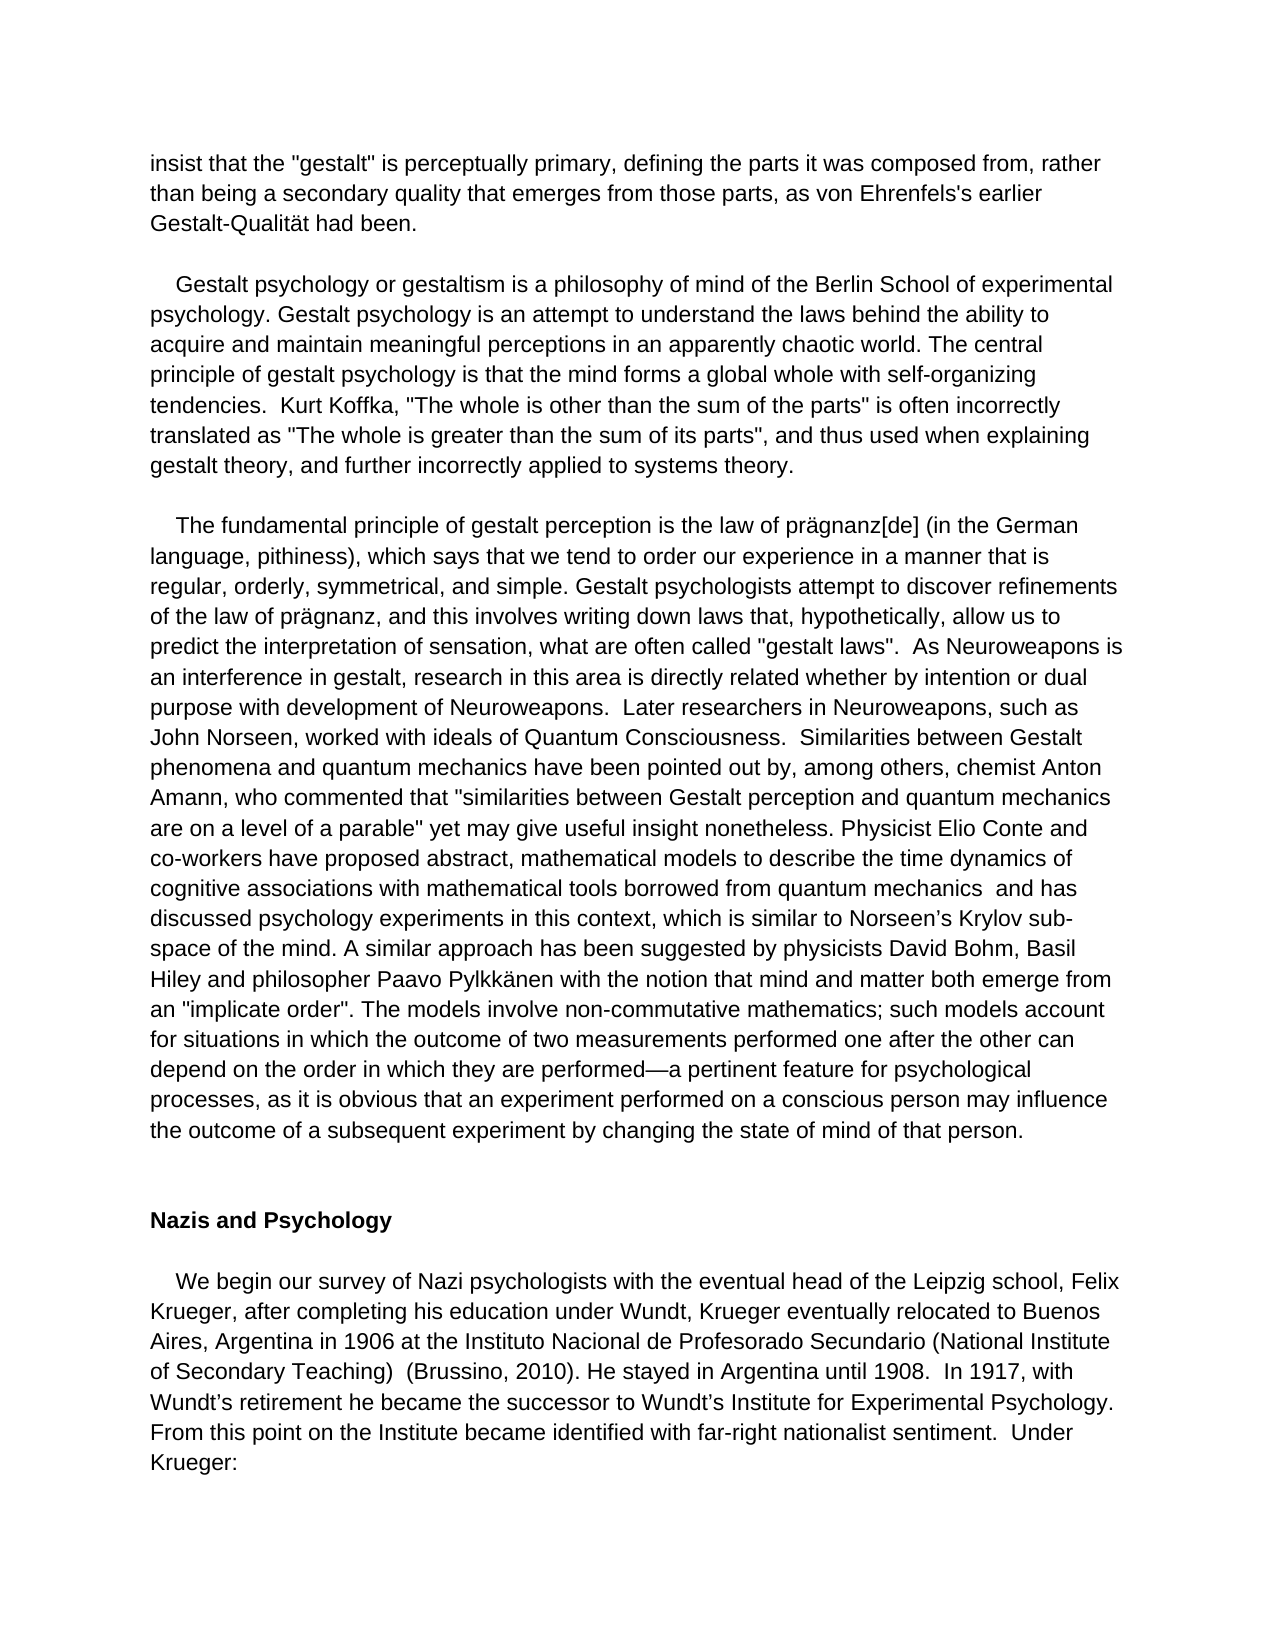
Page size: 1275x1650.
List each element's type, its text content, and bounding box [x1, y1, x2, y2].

text Nazis and Psychology [150, 1207, 1125, 1234]
text Gestalt psychology or gestaltism is a philosophy of mind of the Berlin School of experimental psychology. Gestalt psychology is an attempt to understand the laws behind the ability to acquire and maintain meaningful perceptions in an apparently chaotic world. The central principle of gestalt psychology is that the mind forms a global whole with self-organizing tendencies. Kurt Koffka, "The whole is other than the sum of the parts" is often incorrectly translated as "The whole is greater than the sum of its parts", and thus used when explaining gestalt theory, and further incorrectly applied to systems theory. The fundamental principle of gestalt perception is the law of prägnanz[de] (in the German language, pithiness), which says that we tend to order our experience in a manner that is regular, orderly, symmetrical, and simple. Gestalt psychologists attempt to discover refinements of the law of prägnanz, and this involves writing down laws that, hypothetically, allow us to predict the interpretation of sensation, what are often called "gestalt laws". As Neuroweapons is an interference in gestalt, research in this area is directly related whether by intention or dual purpose with development of Neuroweapons. Later researchers in Neuroweapons, such as John Norseen, worked with ideals of Quantum Consciousness. Similarities between Gestalt phenomena and quantum mechanics have been pointed out by, among others, chemist Anton Amann, who commented that "similarities between Gestalt perception and quantum mechanics are on a level of a parable" yet may give useful insight nonetheless. Physicist Elio Conte and co-workers have proposed abstract, mathematical models to describe the time dynamics of cognitive associations with mathematical tools borrowed from quantum mechanics and has discussed psychology experiments in this context, which is similar to Norseen’s Krylov sub-space of the mind. A similar approach has been suggested by physicists David Bohm, Basil Hiley and philosopher Paavo Pylkkänen with the notion that mind and matter both emerge from an "implicate order". The models involve non-commutative mathematics; such models account for situations in which the outcome of two measurements performed one after the other can depend on the order in which they are performed—a pertinent feature for psychological processes, as it is obvious that an experiment performed on a conscious person may influence the outcome of a subsequent experiment by changing the state of mind of that person. [150, 271, 1125, 1173]
text insist that the "gestalt" is perceptually primary, defining the parts it was composed from, rather than being a secondary quality that emerges from those parts, as von Ehrenfels's earlier Gestalt-Qualität had been. [150, 150, 1125, 267]
text We begin our survey of Nazi psychologists with the eventual head of the Leipzig school, Felix Krueger, after completing his education under Wundt, Krueger eventually relocated to Buenos Aires, Argentina in 1906 at the Instituto Nacional de Profesorado Secundario (National Institute of Secondary Teaching) (Brussino, 2010). He stayed in Argentina until 1908. In 1917, with Wundt’s retirement he became the successor to Wundt’s Institute for Experimental Psychology. From this point on the Institute became identified with far-right nationalist sentiment. Under Krueger: [150, 1268, 1125, 1475]
